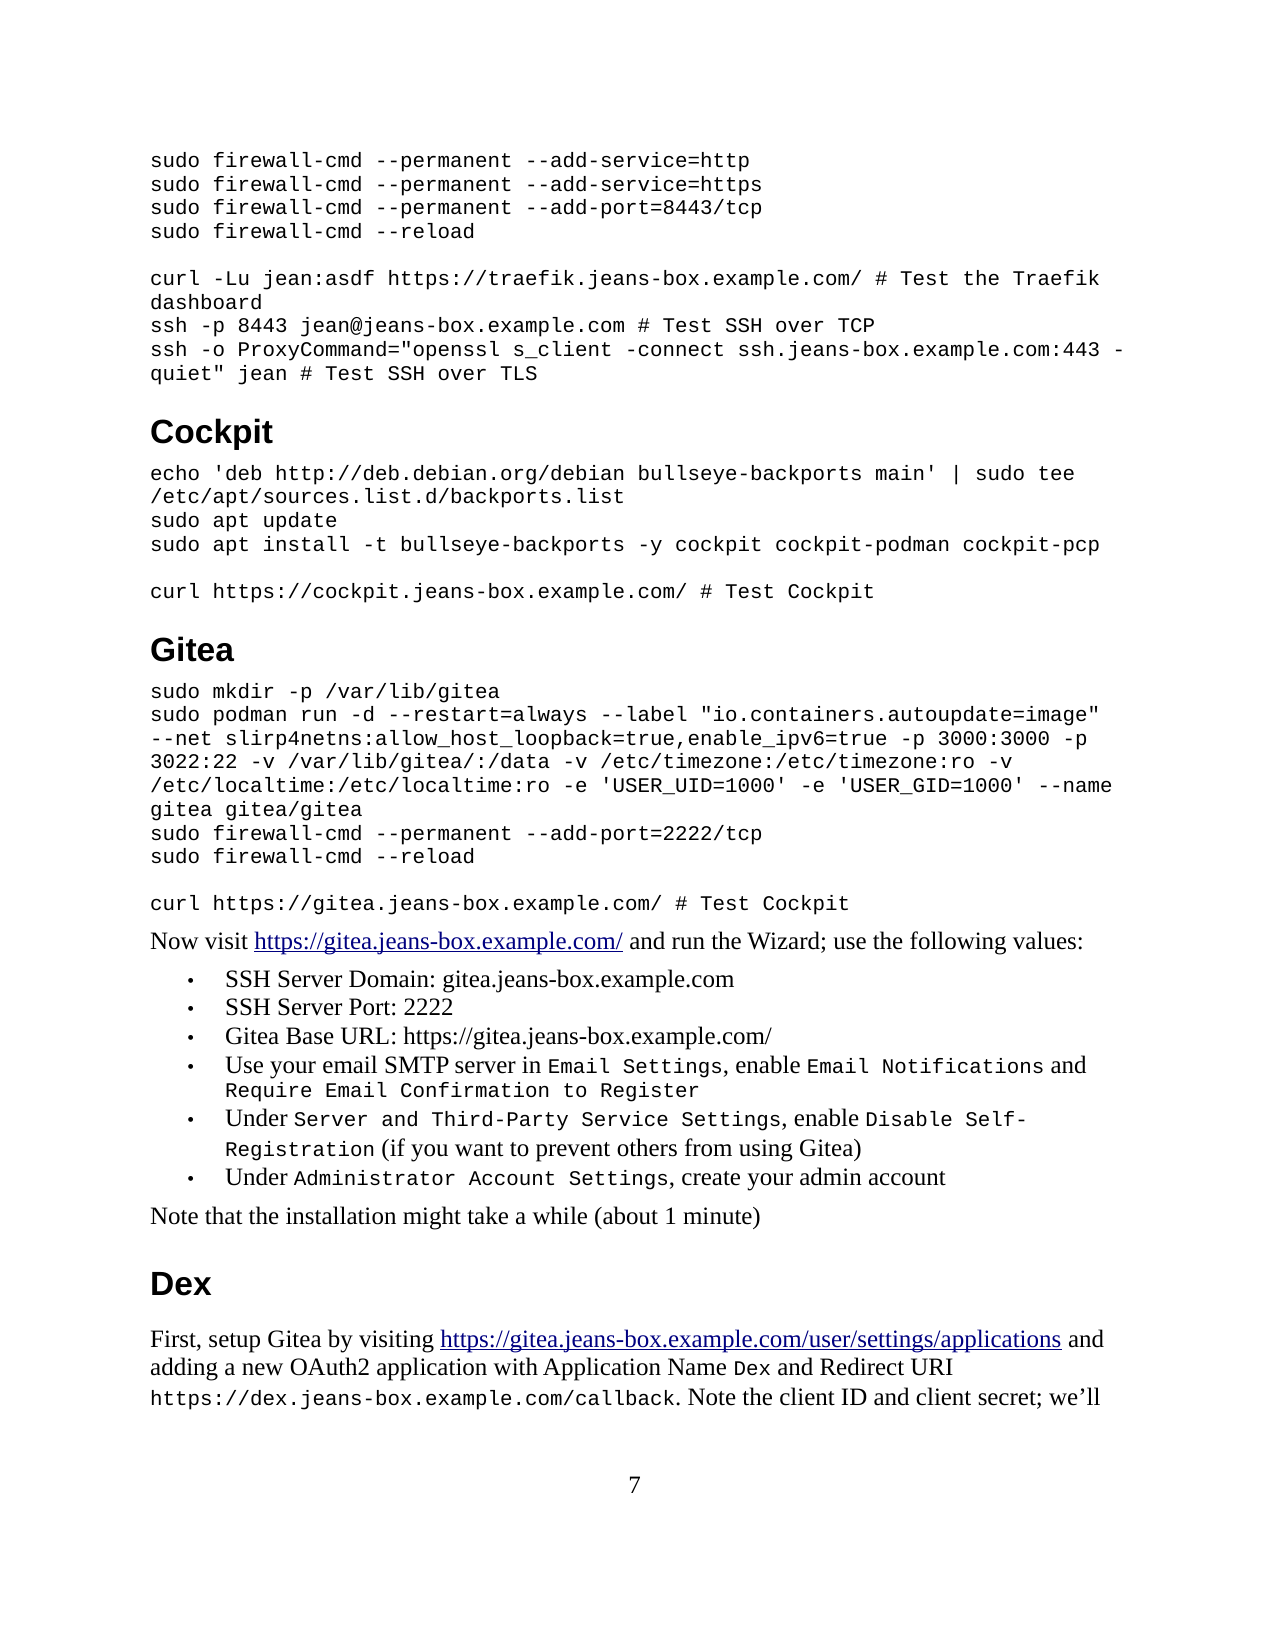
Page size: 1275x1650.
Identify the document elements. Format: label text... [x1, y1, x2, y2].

list Use your email SMTP server in Email Settings, enable Email Notifications and Require Email Confirmation to Register [187, 1050, 1125, 1103]
text sudo podman run -d --restart=always --label "io.containers.autoupdate=image" --net slirp4netns:allow_host_loopback=true,enable_ipv6=true -p 3000:3000 -p 3022:22 -v /var/lib/gitea/:/data -v /etc/timezone:/etc/timezone:ro -v /etc/localtime:/etc/localtime:ro -e 'USER_UID=1000' -e 'USER_GID=1000' --name gitea gitea/gitea [150, 704, 1125, 822]
text sudo mkdir -p /var/lib/gitea [150, 681, 1125, 704]
text sudo apt update [150, 510, 1125, 533]
text sudo apt install -t bullseye-backports -y cockpit cockpit-podman cockpit-pcp [150, 533, 1125, 557]
text Now visit https://gitea.jeans-box.example.com/ and run the Wizard; use the following values: [150, 926, 1125, 955]
text Note that the installation might take a while (about 1 minute) [150, 1201, 1125, 1230]
text curl https://cockpit.jeans-box.example.com/ # Test Cockpit [150, 581, 1125, 604]
text sudo firewall-cmd --permanent --add-port=2222/tcp [150, 822, 1125, 846]
subtitle Gitea [150, 629, 1125, 668]
text ssh -p 8443 jean@jeans-box.example.com # Test SSH over TCP [150, 316, 1125, 339]
text sudo firewall-cmd --permanent --add-service=http [150, 150, 1125, 174]
text First, setup Gitea by visiting https://gitea.jeans-box.example.com/user/settings/applications and adding a new OAuth2 application with Application Name Dex and Redirect URI https://dex.jeans-box.example.com/callback. Note the client ID and client secret; we’ll [150, 1324, 1125, 1412]
list SSH Server Domain: gitea.jeans-box.example.com [187, 964, 1125, 992]
list Under Server and Third-Party Service Settings, enable Disable Self-Registration (if you want to prevent others from using Gitea) [187, 1103, 1125, 1162]
text sudo firewall-cmd --permanent --add-port=8443/tcp [150, 197, 1125, 221]
text ssh -o ProxyCommand="openssl s_client -connect ssh.jeans-box.example.com:443 -quiet" jean # Test SSH over TLS [150, 339, 1125, 386]
text echo 'deb http://deb.debian.org/debian bullseye-backports main' | sudo tee /etc/apt/sources.list.d/backports.list [150, 463, 1125, 510]
text sudo firewall-cmd --reload [150, 846, 1125, 870]
subtitle Cockpit [150, 411, 1125, 450]
text curl https://gitea.jeans-box.example.com/ # Test Cockpit [150, 893, 1125, 917]
subtitle Dex [150, 1264, 1125, 1302]
list Gitea Base URL: https://gitea.jeans-box.example.com/ [187, 1021, 1125, 1050]
list SSH Server Port: 2222 [187, 992, 1125, 1021]
text curl -Lu jean:asdf https://traefik.jeans-box.example.com/ # Test the Traefik dashboard [150, 268, 1125, 316]
list Under Administrator Account Settings, create your admin account [187, 1162, 1125, 1192]
text sudo firewall-cmd --reload [150, 221, 1125, 244]
text sudo firewall-cmd --permanent --add-service=https [150, 174, 1125, 197]
